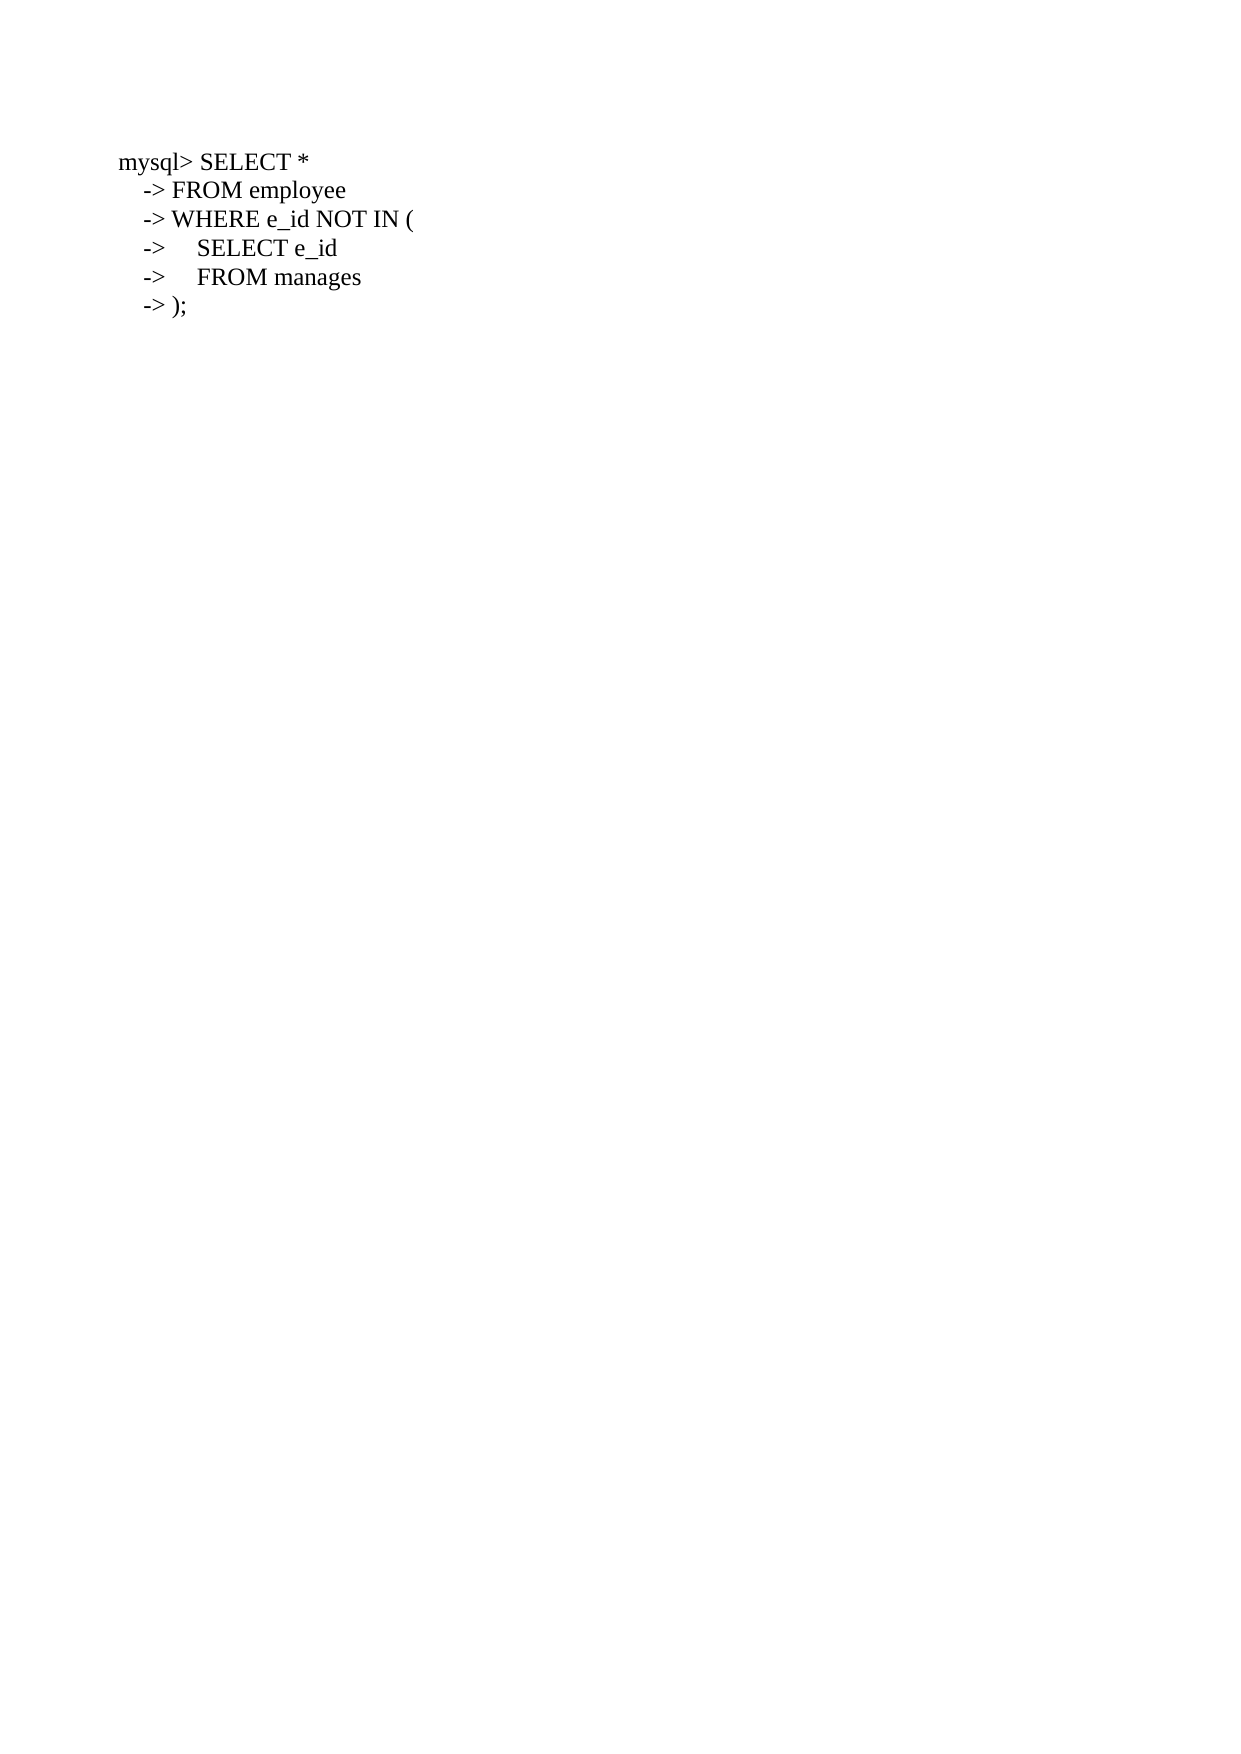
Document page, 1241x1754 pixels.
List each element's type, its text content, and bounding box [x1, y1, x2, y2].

text mysql> SELECT * [118, 147, 1122, 176]
text -> FROM manages [118, 262, 1122, 291]
text -> SELECT e_id [118, 233, 1122, 262]
text -> FROM employee [118, 176, 1122, 204]
text -> ); [118, 291, 1122, 319]
text -> WHERE e_id NOT IN ( [118, 204, 1122, 233]
